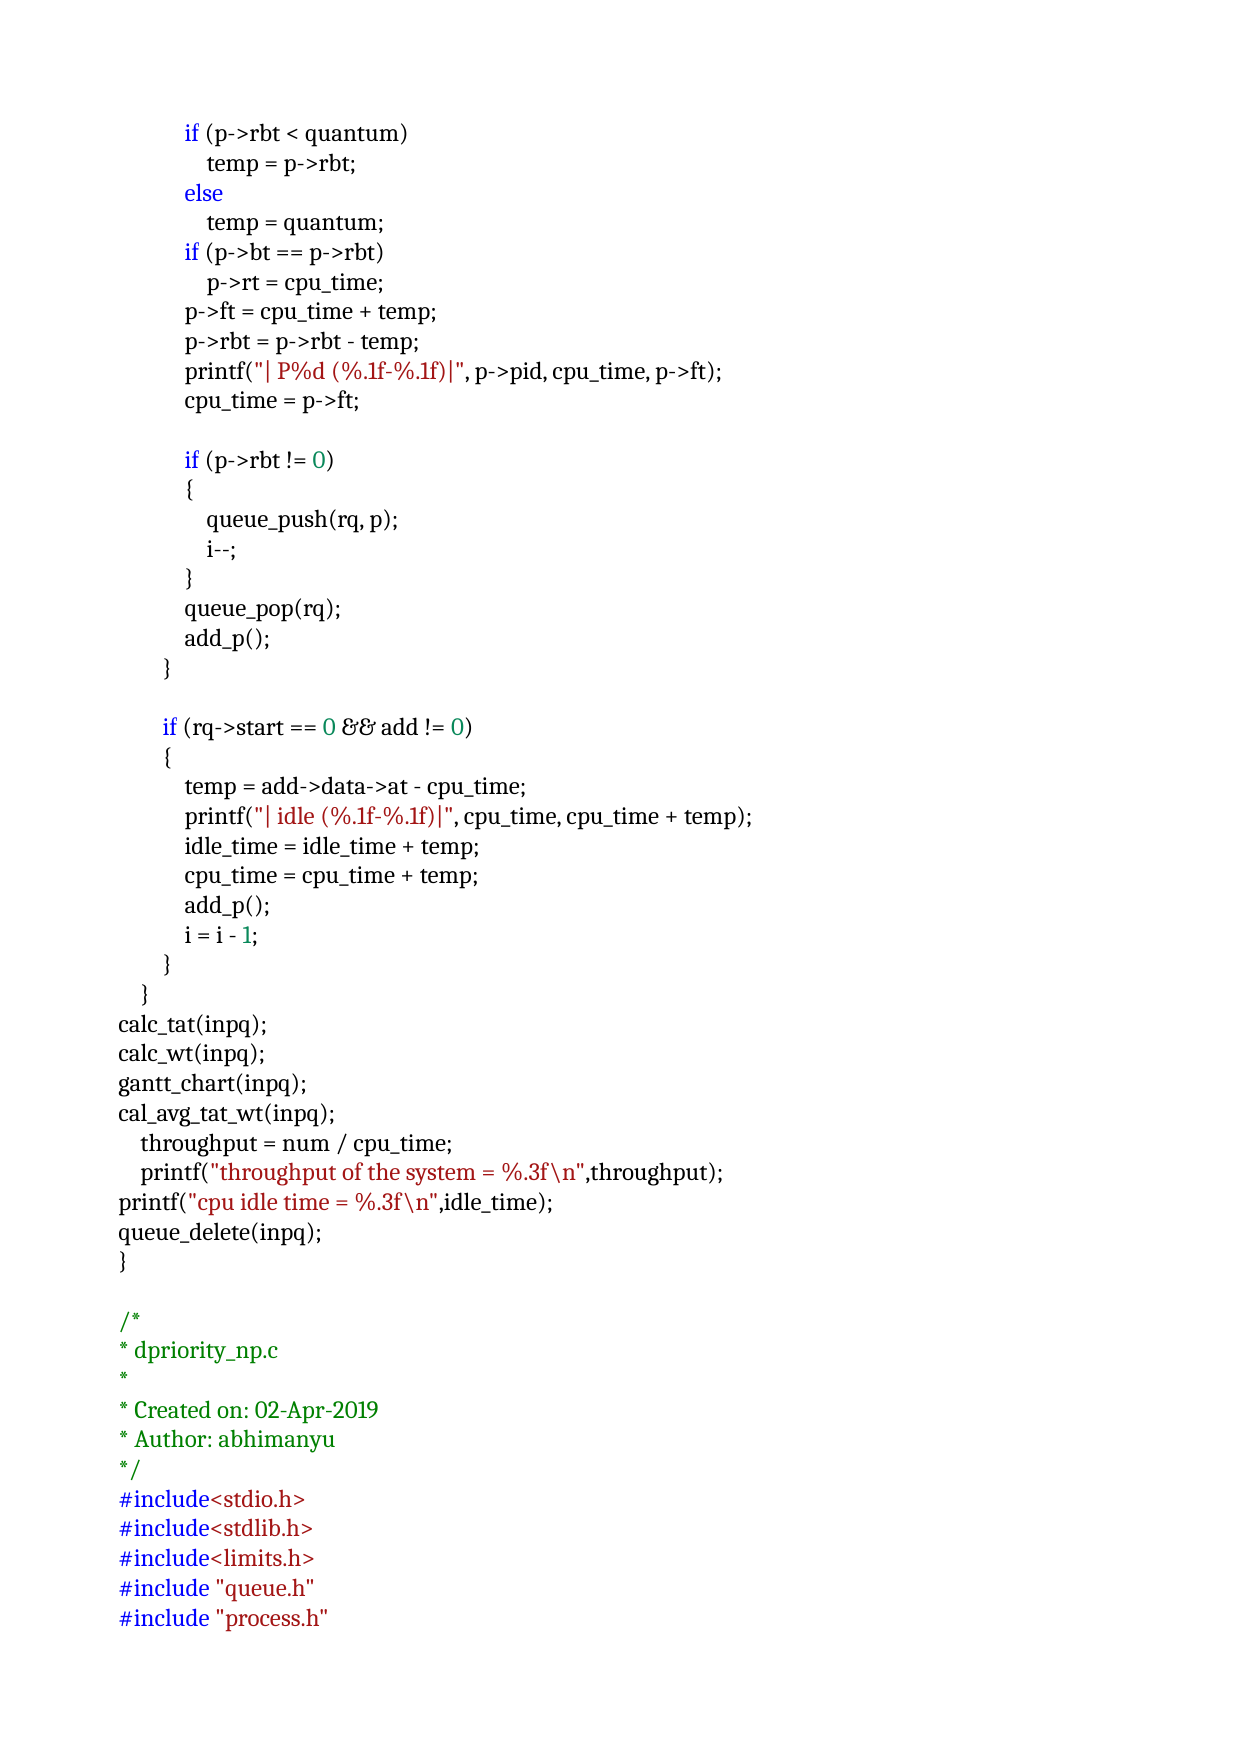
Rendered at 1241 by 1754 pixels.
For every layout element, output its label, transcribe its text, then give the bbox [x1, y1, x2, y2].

text } [118, 949, 1122, 979]
text * dpriority_np.c [118, 1335, 1122, 1365]
text } [118, 979, 1122, 1009]
text i = i - 1; [118, 920, 1122, 949]
text * Author: abhimanyu [118, 1424, 1122, 1454]
text add_p(); [118, 623, 1122, 652]
text #include "queue.h" [118, 1573, 1122, 1602]
text printf("| idle (%.1f-%.1f)|", cpu_time, cpu_time + temp); [118, 801, 1122, 831]
text i--; [118, 534, 1122, 563]
text temp = quantum; [118, 207, 1122, 237]
text printf("throughput of the system = %.3f\n",throughput); [118, 1157, 1122, 1187]
text if (rq->start == 0 && add != 0) [118, 712, 1122, 742]
text calc_wt(inpq); [118, 1038, 1122, 1068]
text */ [118, 1454, 1122, 1484]
text cal_avg_tat_wt(inpq); [118, 1098, 1122, 1127]
text if (p->rbt < quantum) [118, 118, 1122, 148]
text } [118, 563, 1122, 593]
text * [118, 1365, 1122, 1395]
text queue_push(rq, p); [118, 504, 1122, 534]
text cpu_time = p->ft; [118, 385, 1122, 415]
text printf("| P%d (%.1f-%.1f)|", p->pid, cpu_time, p->ft); [118, 356, 1122, 385]
text #include "process.h" [118, 1602, 1122, 1632]
text throughput = num / cpu_time; [118, 1127, 1122, 1157]
text add_p(); [118, 890, 1122, 920]
text { [118, 474, 1122, 504]
text temp = p->rbt; [118, 148, 1122, 177]
text #include<limits.h> [118, 1543, 1122, 1573]
text } [118, 652, 1122, 682]
text p->rt = cpu_time; [118, 267, 1122, 296]
text queue_pop(rq); [118, 593, 1122, 623]
text temp = add->data->at - cpu_time; [118, 771, 1122, 801]
text p->rbt = p->rbt - temp; [118, 326, 1122, 356]
text #include<stdlib.h> [118, 1513, 1122, 1543]
text printf("cpu idle time = %.3f\n",idle_time); [118, 1187, 1122, 1217]
text p->ft = cpu_time + temp; [118, 296, 1122, 326]
text calc_tat(inpq); [118, 1009, 1122, 1038]
text if (p->rbt != 0) [118, 445, 1122, 474]
text idle_time = idle_time + temp; [118, 831, 1122, 860]
text } [118, 1246, 1122, 1276]
text queue_delete(inpq); [118, 1217, 1122, 1246]
text /* [118, 1306, 1122, 1335]
text { [118, 742, 1122, 771]
text * Created on: 02-Apr-2019 [118, 1395, 1122, 1424]
text if (p->bt == p->rbt) [118, 237, 1122, 267]
text cpu_time = cpu_time + temp; [118, 860, 1122, 890]
text else [118, 177, 1122, 207]
text #include<stdio.h> [118, 1484, 1122, 1513]
text gantt_chart(inpq); [118, 1068, 1122, 1098]
